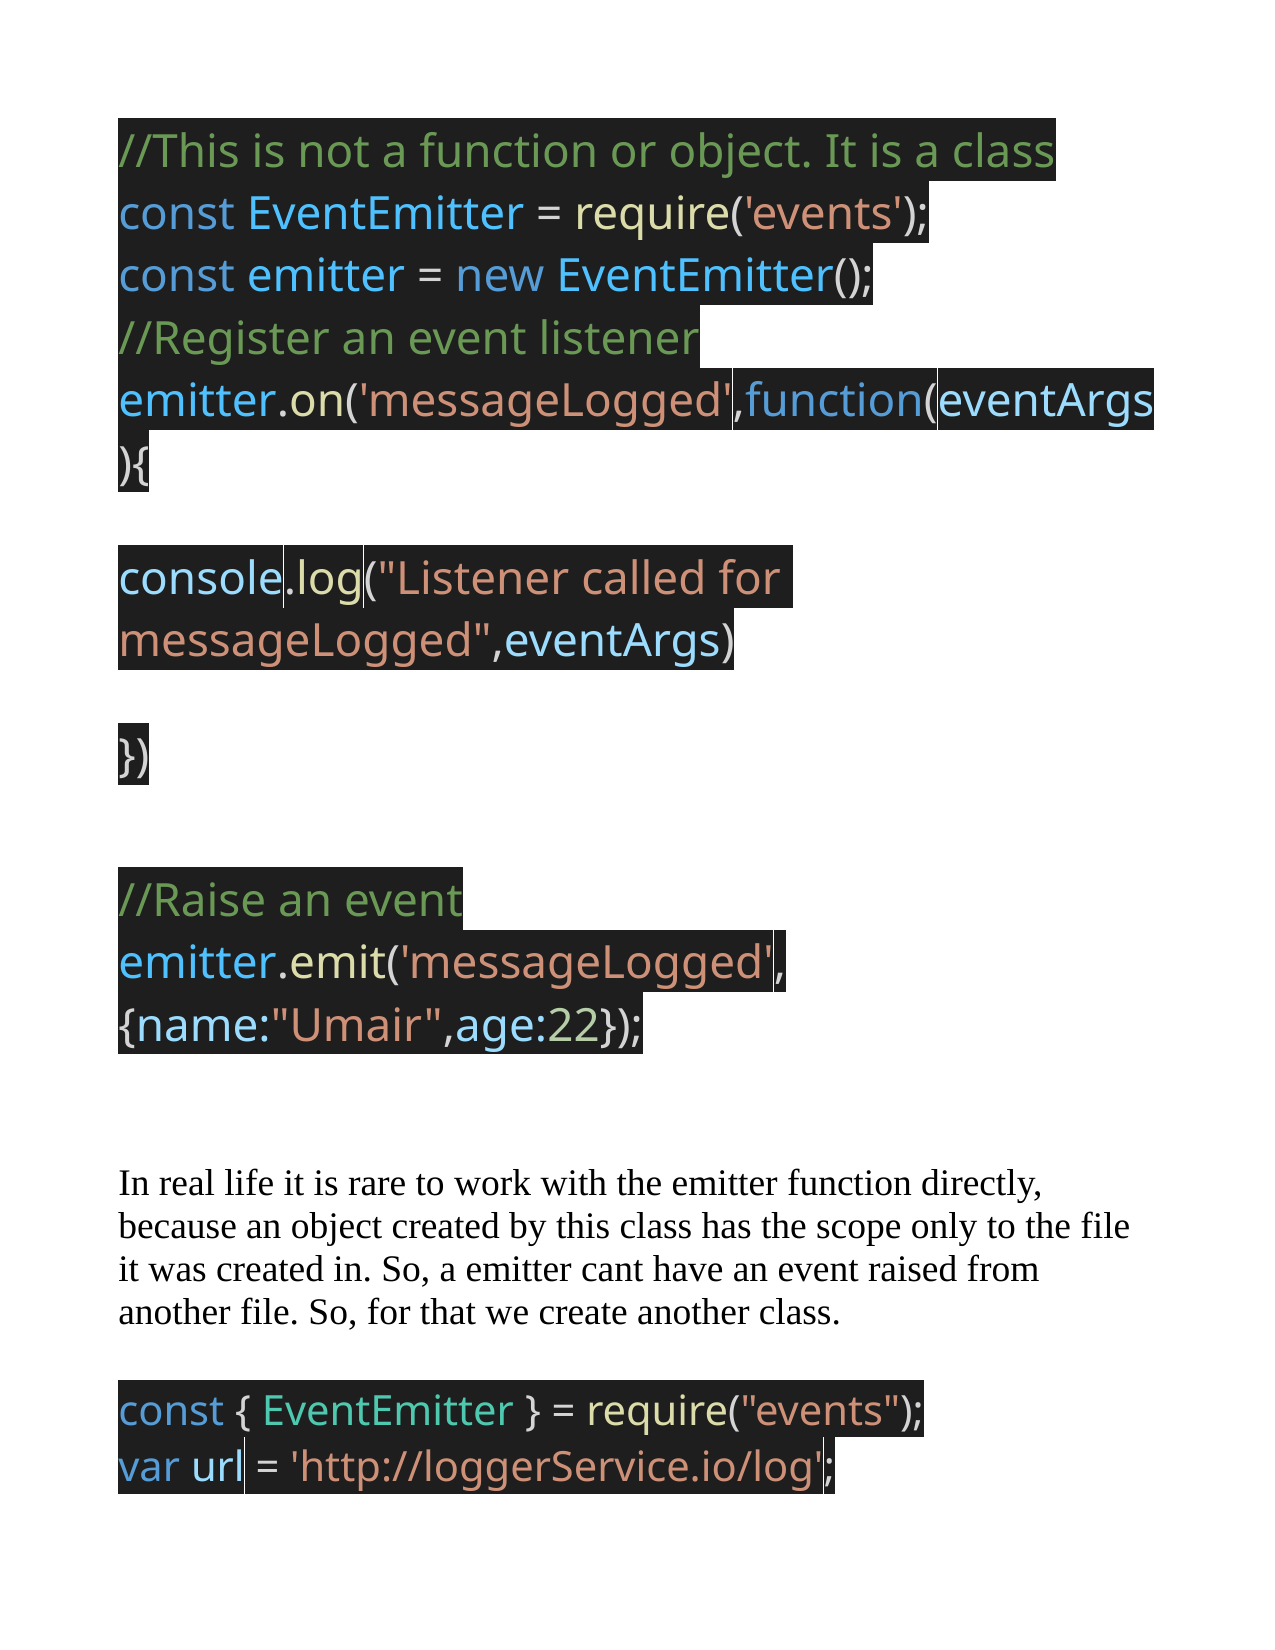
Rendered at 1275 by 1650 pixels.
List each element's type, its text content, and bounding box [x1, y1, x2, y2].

text console.log("Listener called for messageLogged",eventArgs) [118, 545, 1157, 670]
text //Register an event listener [118, 305, 1157, 368]
text const emitter = new EventEmitter(); [118, 243, 1157, 305]
text emitter.emit('messageLogged',{name:"Umair",age:22}); [118, 930, 1157, 1054]
text var url = 'http://loggerService.io/log'; [118, 1437, 1157, 1494]
text }) [118, 723, 1157, 785]
text const EventEmitter = require('events'); [118, 181, 1157, 243]
text const { EventEmitter } = require("events"); [118, 1380, 1157, 1437]
text //This is not a function or object. It is a class [118, 118, 1157, 181]
text emitter.on('messageLogged',function(eventArgs){ [118, 368, 1157, 492]
text //Raise an event [118, 867, 1157, 930]
text In real life it is rare to work with the emitter function directly, because an object created by this class has the scope only to the file it was created in. So, a emitter cant have an event raised from another file. So, for that we create another class. [118, 1160, 1157, 1332]
